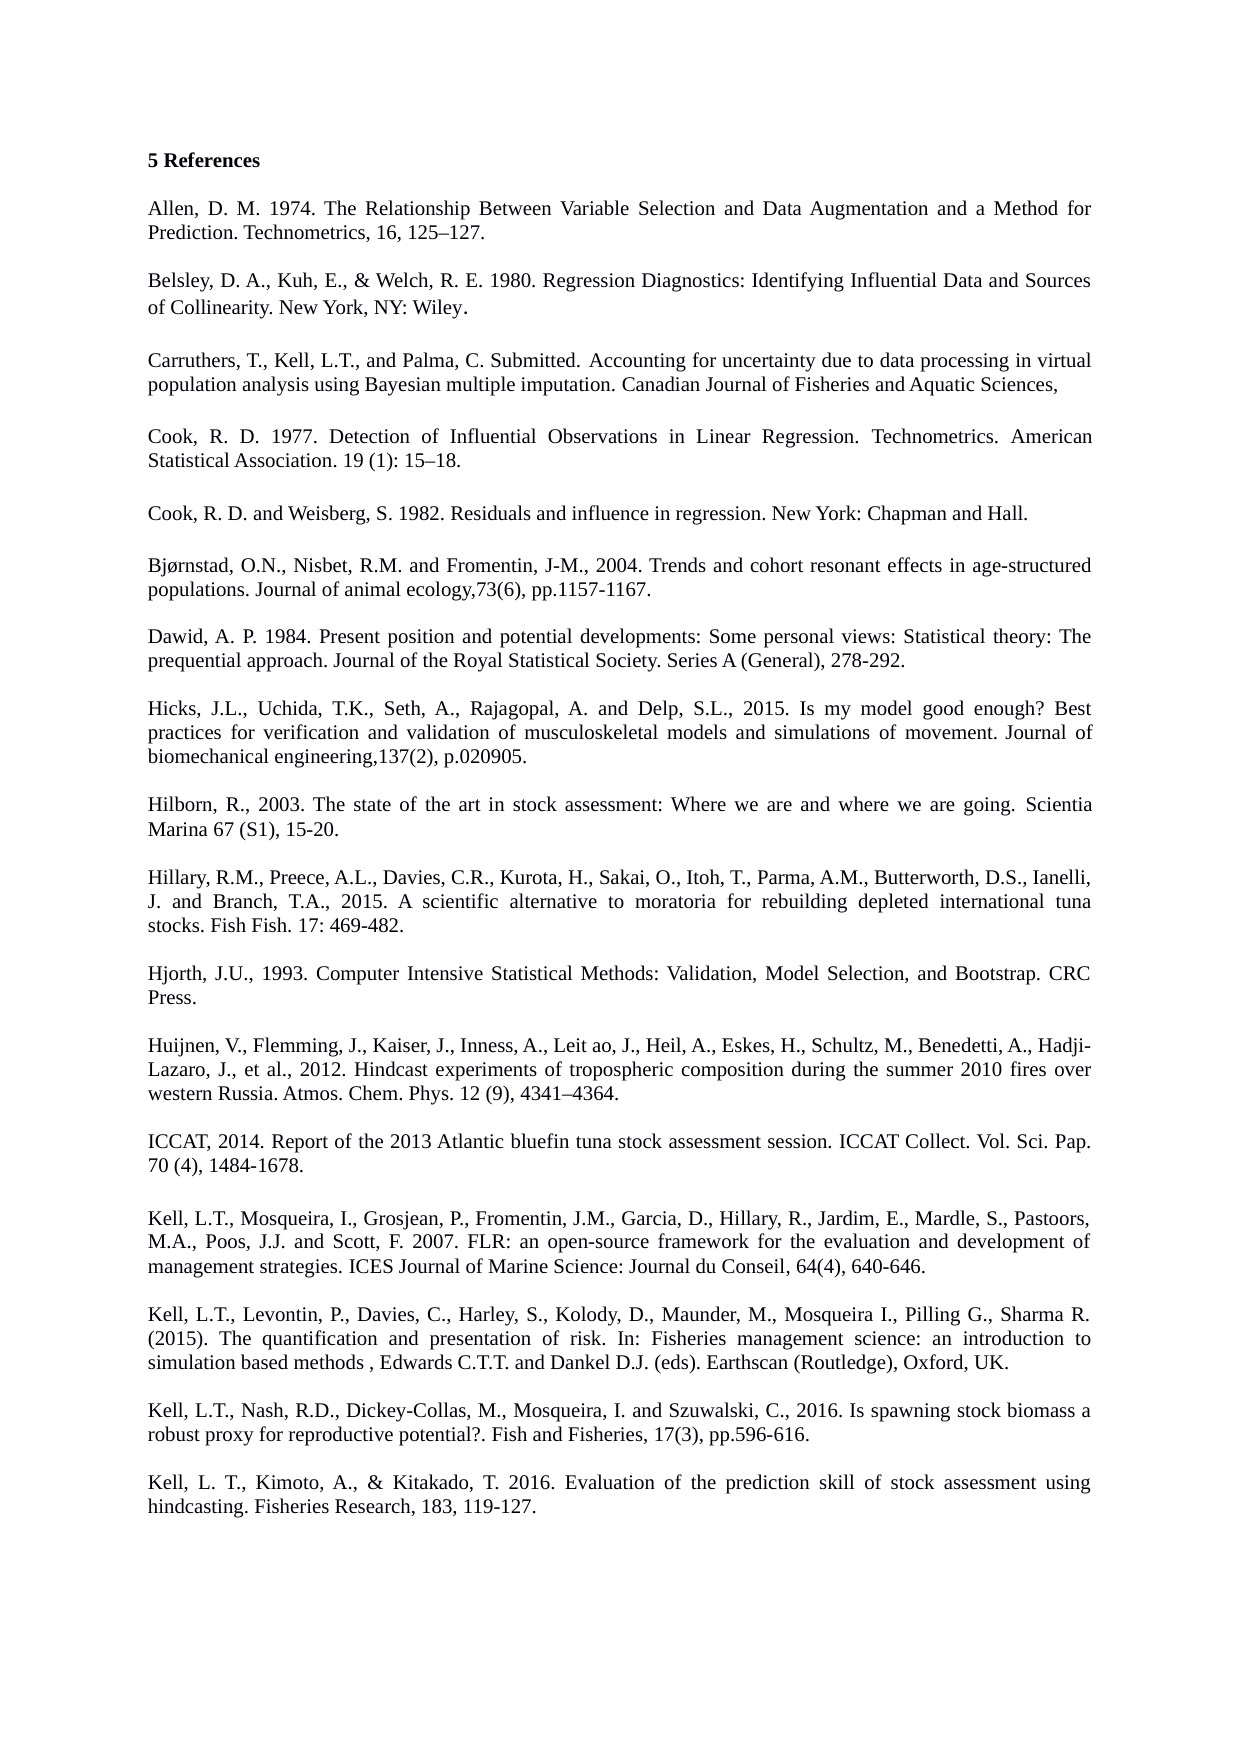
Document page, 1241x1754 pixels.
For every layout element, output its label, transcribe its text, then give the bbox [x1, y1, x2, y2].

text 5 References [148, 148, 1092, 172]
text Hilborn, R., 2003. The state of the art in stock assessment: Where we are and where we are going. Scientia Marina 67 (S1), 15-20. [148, 792, 1092, 841]
text Hillary, R.M., Preece, A.L., Davies, C.R., Kurota, H., Sakai, O., Itoh, T., Parma, A.M., Butterworth, D.S., Ianelli, J. and Branch, T.A., 2015. A scientific alternative to moratoria for rebuilding depleted international tuna stocks. Fish Fish. 17: 469-482. [148, 864, 1092, 937]
text ICCAT, 2014. Report of the 2013 Atlantic bluefin tuna stock assessment session. ICCAT Collect. Vol. Sci. Pap. 70 (4), 1484-1678. [148, 1129, 1092, 1177]
text Kell, L.T., Levontin, P., Davies, C., Harley, S., Kolody, D., Maunder, M., Mosqueira I., Pilling G., Sharma R. (2015). The quantification and presentation of risk. In: Fisheries management science: an introduction to simulation based methods , Edwards C.T.T. and Dankel D.J. (eds). Earthscan (Routledge), Oxford, UK. [148, 1302, 1092, 1374]
text Cook, R. D. 1977. Detection of Influential Observations in Linear Regression. Technometrics. American Statistical Association. 19 (1): 15–18. [148, 424, 1092, 472]
text Hjorth, J.U., 1993. Computer Intensive Statistical Methods: Validation, Model Selection, and Bootstrap. CRC Press. [148, 961, 1092, 1009]
text Kell, L.T., Nash, R.D., Dickey‐Collas, M., Mosqueira, I. and Szuwalski, C., 2016. Is spawning stock biomass a robust proxy for reproductive potential?. Fish and Fisheries, 17(3), pp.596-616. [148, 1398, 1092, 1446]
text Kell, L. T., Kimoto, A., & Kitakado, T. 2016. Evaluation of the prediction skill of stock assessment using hindcasting. Fisheries Research, 183, 119-127. [148, 1470, 1092, 1518]
text Kell, L.T., Mosqueira, I., Grosjean, P., Fromentin, J.M., Garcia, D., Hillary, R., Jardim, E., Mardle, S., Pastoors, M.A., Poos, J.J. and Scott, F. 2007. FLR: an open-source framework for the evaluation and development of management strategies. ICES Journal of Marine Science: Journal du Conseil, 64(4), 640-646. [148, 1205, 1092, 1278]
text Dawid, A. P. 1984. Present position and potential developments: Some personal views: Statistical theory: The prequential approach. Journal of the Royal Statistical Society. Series A (General), 278-292. [148, 624, 1092, 672]
text Huijnen, V., Flemming, J., Kaiser, J., Inness, A., Leit ao, J., Heil, A., Eskes, H., Schultz, M., Benedetti, A., Hadji-Lazaro, J., et al., 2012. Hindcast experiments of tropospheric composition during the summer 2010 fires over western Russia. Atmos. Chem. Phys. 12 (9), 4341–4364. [148, 1033, 1092, 1105]
text Belsley, D. A., Kuh, E., & Welch, R. E. 1980. Regression Diagnostics: Identifying Influential Data and Sources of Collinearity. New York, NY: Wiley. [148, 268, 1092, 320]
text Carruthers, T., Kell, L.T., and Palma, C. Submitted. Accounting for uncertainty due to data processing in virtual population analysis using Bayesian multiple imputation. Canadian Journal of Fisheries and Aquatic Sciences, [148, 348, 1092, 396]
text Allen, D. M. 1974. The Relationship Between Variable Selection and Data Augmentation and a Method for Prediction. Technometrics, 16, 125–127. [148, 196, 1092, 244]
text Bjørnstad, O.N., Nisbet, R.M. and Fromentin, J-M., 2004. Trends and cohort resonant effects in age‐structured populations. Journal of animal ecology,73(6), pp.1157-1167. [148, 552, 1092, 601]
text Cook, R. D. and Weisberg, S. 1982. Residuals and influence in regression. New York: Chapman and Hall. [148, 500, 1092, 524]
text Hicks, J.L., Uchida, T.K., Seth, A., Rajagopal, A. and Delp, S.L., 2015. Is my model good enough? Best practices for verification and validation of musculoskeletal models and simulations of movement. Journal of biomechanical engineering,137(2), p.020905. [148, 696, 1092, 768]
